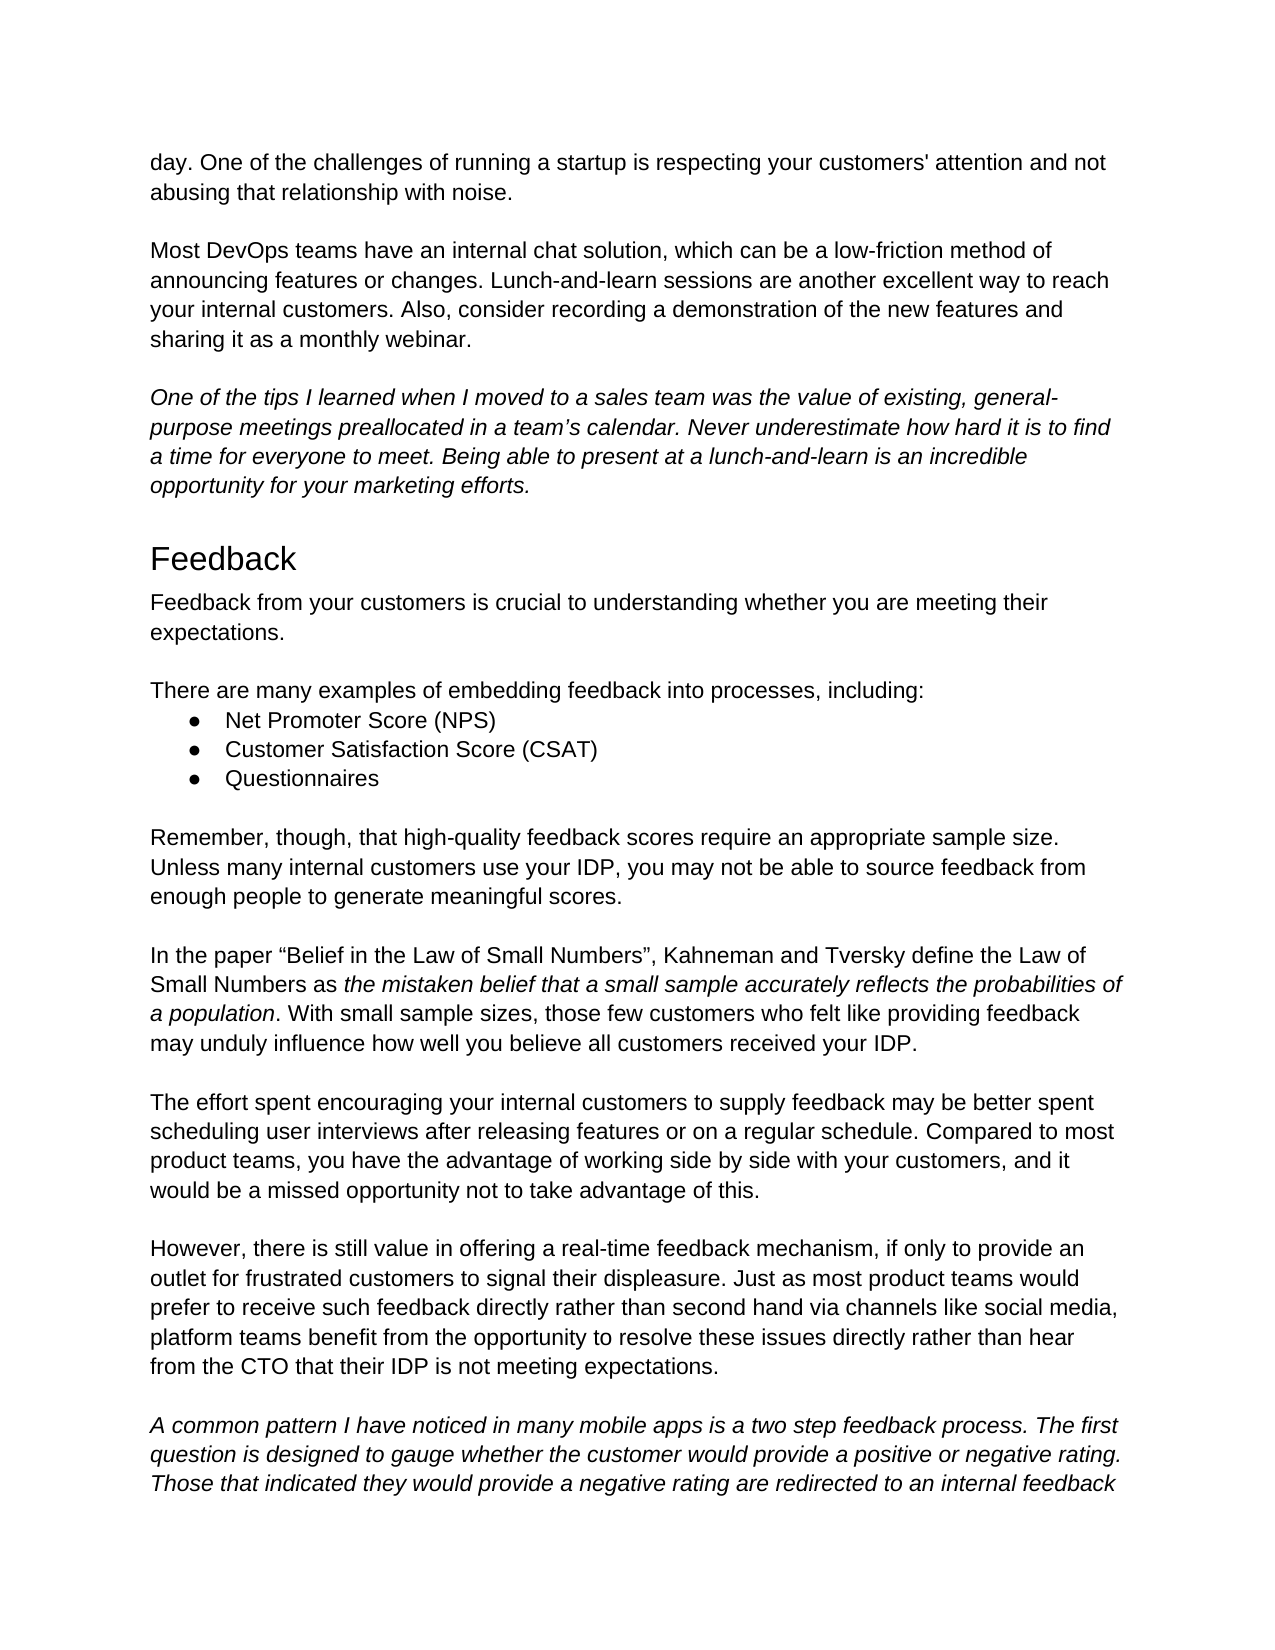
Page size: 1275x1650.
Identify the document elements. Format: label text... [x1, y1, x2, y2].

text Feedback from your customers is crucial to understanding whether you are meeting their expectations. [150, 590, 1125, 645]
text The effort spent encouraging your internal customers to supply feedback may be better spent scheduling user interviews after releasing features or on a regular schedule. Compared to most product teams, you have the advantage of working side by side with your customers, and it would be a missed opportunity not to take advantage of this. [150, 1089, 1125, 1203]
text A common pattern I have noticed in many mobile apps is a two step feedback process. The first question is designed to gauge whether the customer would provide a positive or negative rating. Those that indicated they would provide a negative rating are redirected to an internal feedback [150, 1412, 1125, 1497]
subtitle Feedback [150, 540, 1125, 577]
text However, there is still value in offering a real-time feedback mechanism, if only to provide an outlet for frustrated customers to signal their displeasure. Just as most product teams would prefer to receive such feedback directly rather than second hand via channels like social media, platform teams benefit from the opportunity to resolve these issues directly rather than hear from the CTO that their IDP is not meeting expectations. [150, 1236, 1125, 1379]
text One of the tips I learned when I moved to a sales team was the value of existing, general-purpose meetings preallocated in a team’s calendar. Never underestimate how hard it is to find a time for everyone to meet. Being able to present at a lunch-and-learn is an incredible opportunity for your marketing efforts. [150, 385, 1125, 499]
text In the paper “Belief in the Law of Small Numbers”, Kahneman and Tversky define the Law of Small Numbers as the mistaken belief that a small sample accurately reflects the probabilities of a population. With small sample sizes, those few customers who felt like providing feedback may unduly influence how well you believe all customers received your IDP. [150, 942, 1125, 1056]
text Most DevOps teams have an internal chat solution, which can be a low-friction method of announcing features or changes. Lunch-and-learn sessions are another excellent way to reach your internal customers. Also, consider recording a demonstration of the new features and sharing it as a monthly webinar. [150, 238, 1125, 352]
list Net Promoter Score (NPS) [187, 707, 1125, 733]
text Remember, though, that high-quality feedback scores require an appropriate sample size. Unless many internal customers use your IDP, you may not be able to source feedback from enough people to generate meaningful scores. [150, 825, 1125, 909]
text day. One of the challenges of running a startup is respecting your customers' attention and not abusing that relationship with noise. [150, 150, 1125, 205]
text There are many examples of embedding feedback into processes, including: [150, 678, 1125, 703]
list Questionnaires [187, 766, 1125, 792]
list Customer Satisfaction Score (CSAT) [187, 737, 1125, 762]
